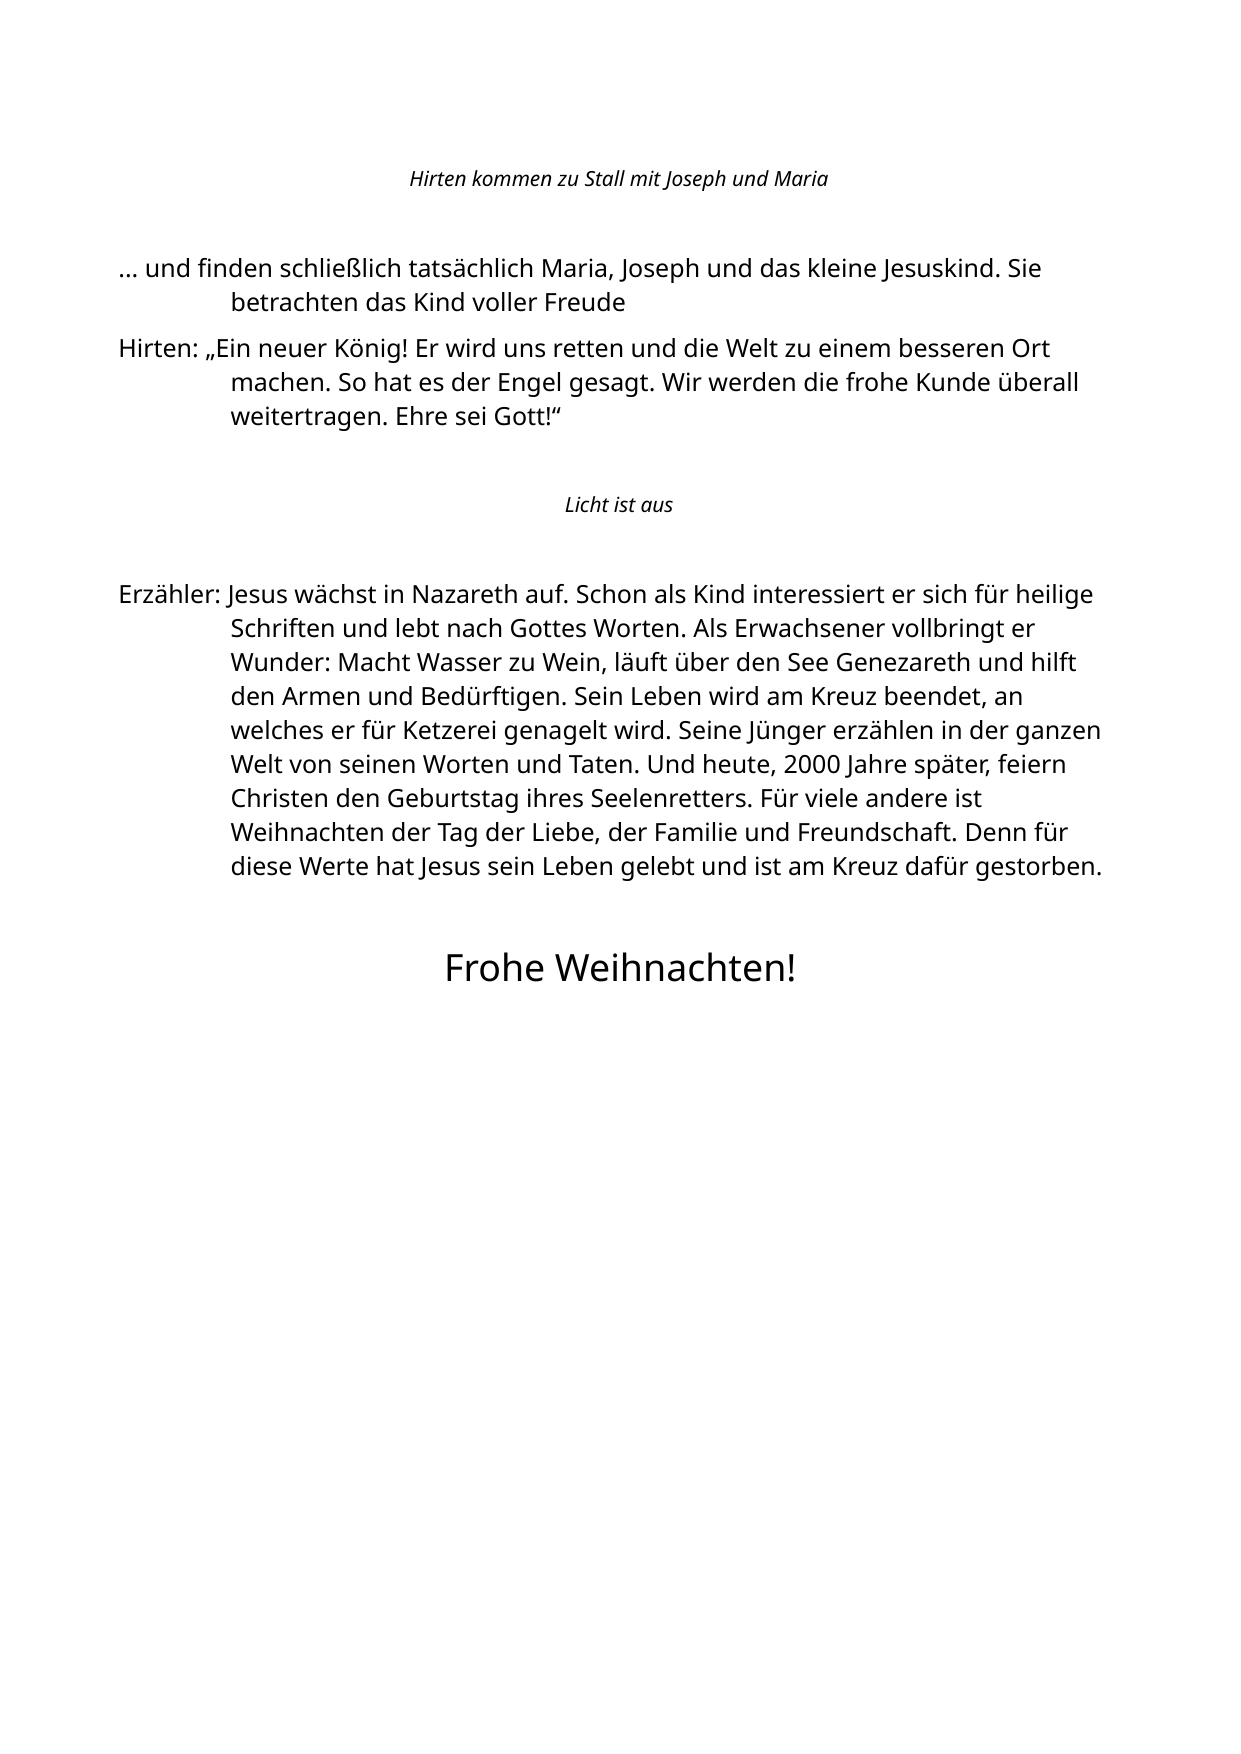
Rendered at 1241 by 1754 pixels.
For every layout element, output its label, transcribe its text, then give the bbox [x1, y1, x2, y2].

text Erzähler: Jesus wächst in Nazareth auf. Schon als Kind interessiert er sich für heilige Schriften und lebt nach Gottes Worten. Als Erwachsener vollbringt er Wunder: Macht Wasser zu Wein, läuft über den See Genezareth und hilft den Armen und Bedürftigen. Sein Leben wird am Kreuz beendet, an welches er für Ketzerei genagelt wird. Seine Jünger erzählen in der ganzen Welt von seinen Worten und Taten. Und heute, 2000 Jahre später, feiern Christen den Geburtstag ihres Seelenretters. Für viele andere ist Weihnachten der Tag der Liebe, der Familie und Freundschaft. Denn für diese Werte hat Jesus sein Leben gelebt und ist am Kreuz dafür gestorben. [118, 577, 1122, 883]
text Hirten kommen zu Stall mit Joseph und Maria [118, 164, 1122, 192]
text Licht ist aus [118, 490, 1122, 519]
text Frohe Weihnachten! [118, 941, 1122, 992]
text Hirten: „Ein neuer König! Er wird uns retten und die Welt zu einem besseren Ort machen. So hat es der Engel gesagt. Wir werden die frohe Kunde überall weitertragen. Ehre sei Gott!“ [118, 330, 1122, 432]
text ... und finden schließlich tatsächlich Maria, Joseph und das kleine Jesuskind. Sie betrachten das Kind voller Freude [118, 250, 1122, 318]
